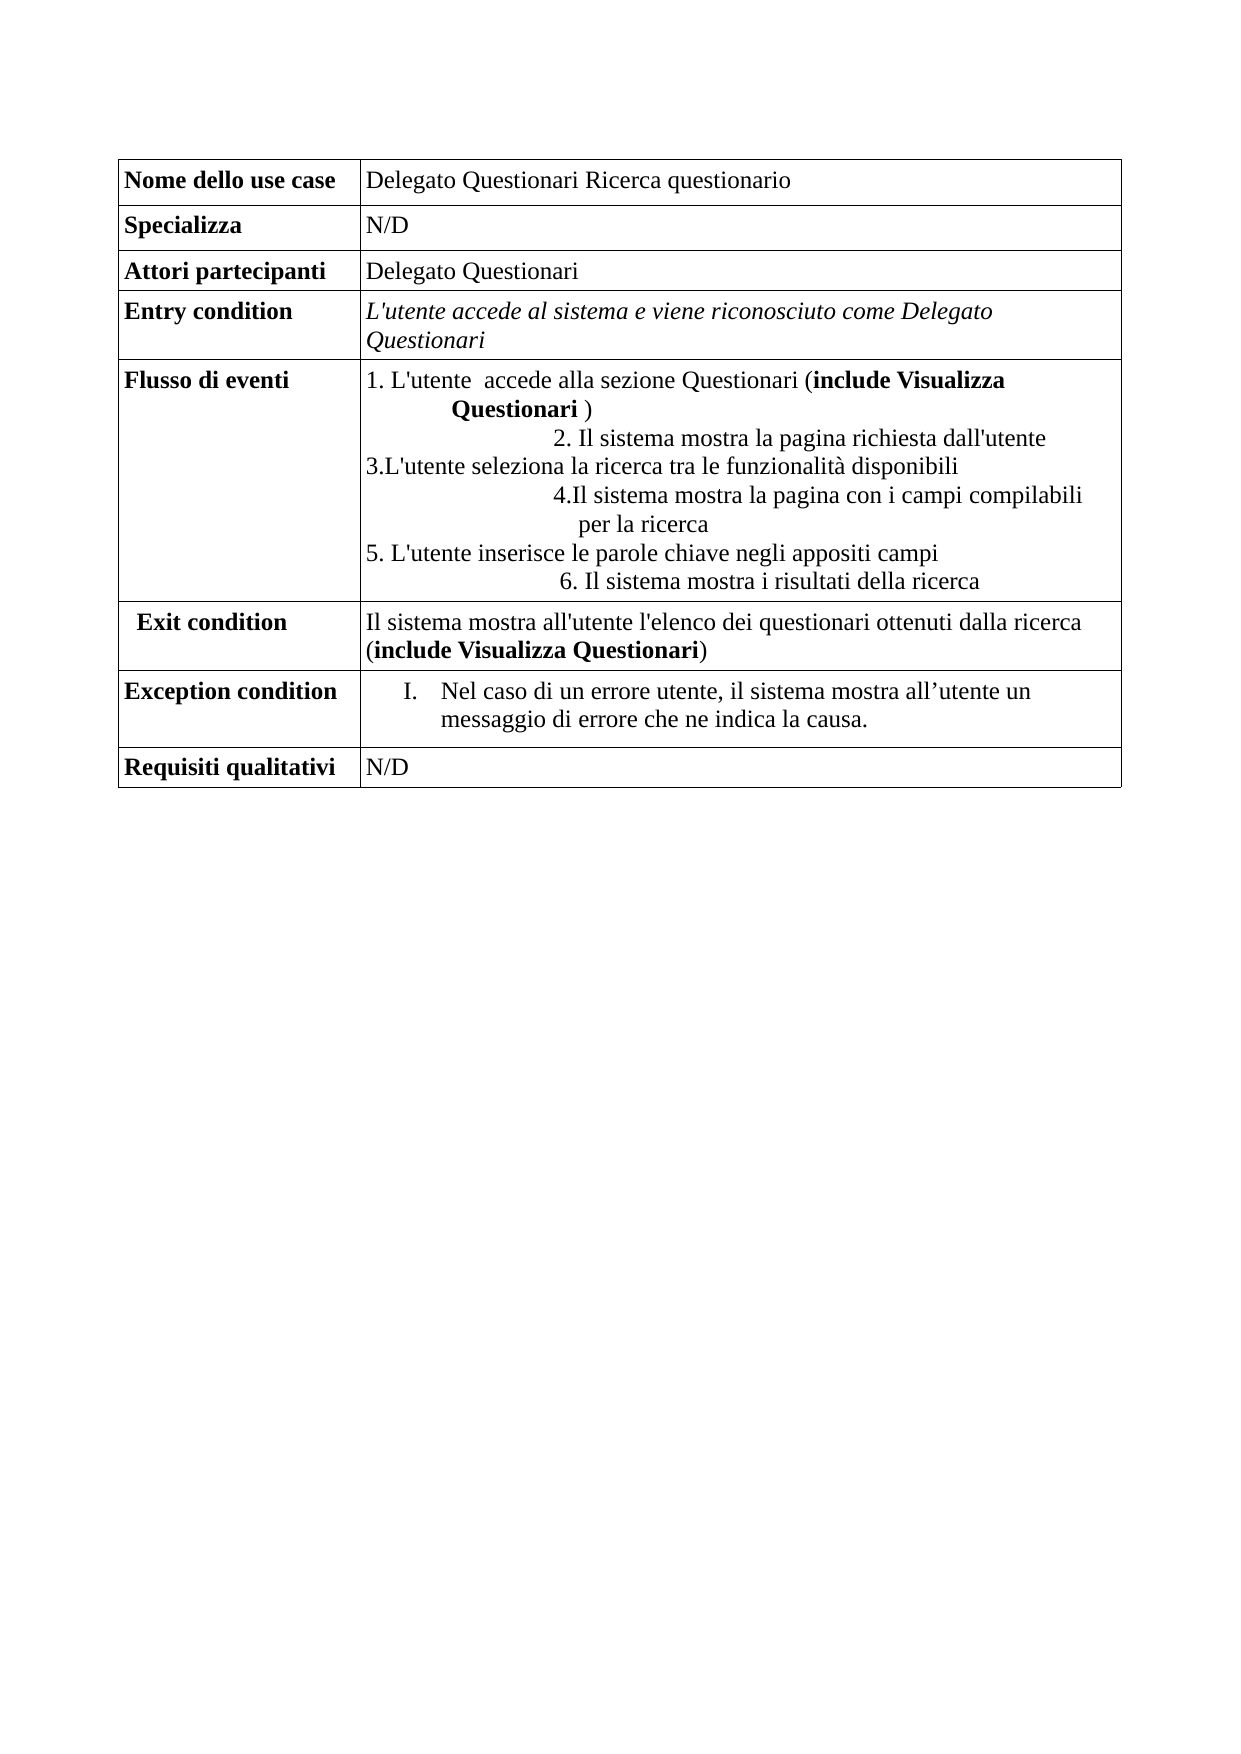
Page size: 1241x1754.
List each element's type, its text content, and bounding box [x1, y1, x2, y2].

table_cell Attori partecipanti [119, 251, 360, 290]
table_cell Exit condition [119, 602, 360, 670]
table_cell L'utente accede al sistema e viene riconosciuto come Delegato Questionari [361, 291, 1121, 359]
table_cell L'utente accede alla sezione Questionari (include Visualizza Questionari ) 2. Il sistema mostra la pagina richiesta dall'utente 3.L'utente seleziona la ricerca tra le funzionalità disponibili 4.Il sistema mostra la pagina con i campi compilabili per la ricerca 5. L'utente inserisce le parole chiave negli appositi campi 6. Il sistema mostra i risultati della ricerca [361, 360, 1121, 601]
table_cell Entry condition [119, 291, 360, 359]
table_cell Exception condition [119, 671, 360, 747]
table_cell Flusso di eventi [119, 360, 360, 601]
table_cell Delegato Questionari [361, 251, 1121, 290]
table_cell Specializza [119, 206, 360, 250]
table_cell Nel caso di un errore utente, il sistema mostra all’utente un messaggio di errore che ne indica la causa. [361, 671, 1121, 747]
table_cell Il sistema mostra all'utente l'elenco dei questionari ottenuti dalla ricerca (include Visualizza Questionari) [361, 602, 1121, 670]
table_header Nome dello use case [119, 160, 360, 205]
table_header Delegato Questionari Ricerca questionario [361, 160, 1121, 205]
table_cell N/D [361, 206, 1121, 250]
table_cell Requisiti qualitativi [119, 748, 360, 787]
table_cell N/D [361, 748, 1121, 787]
